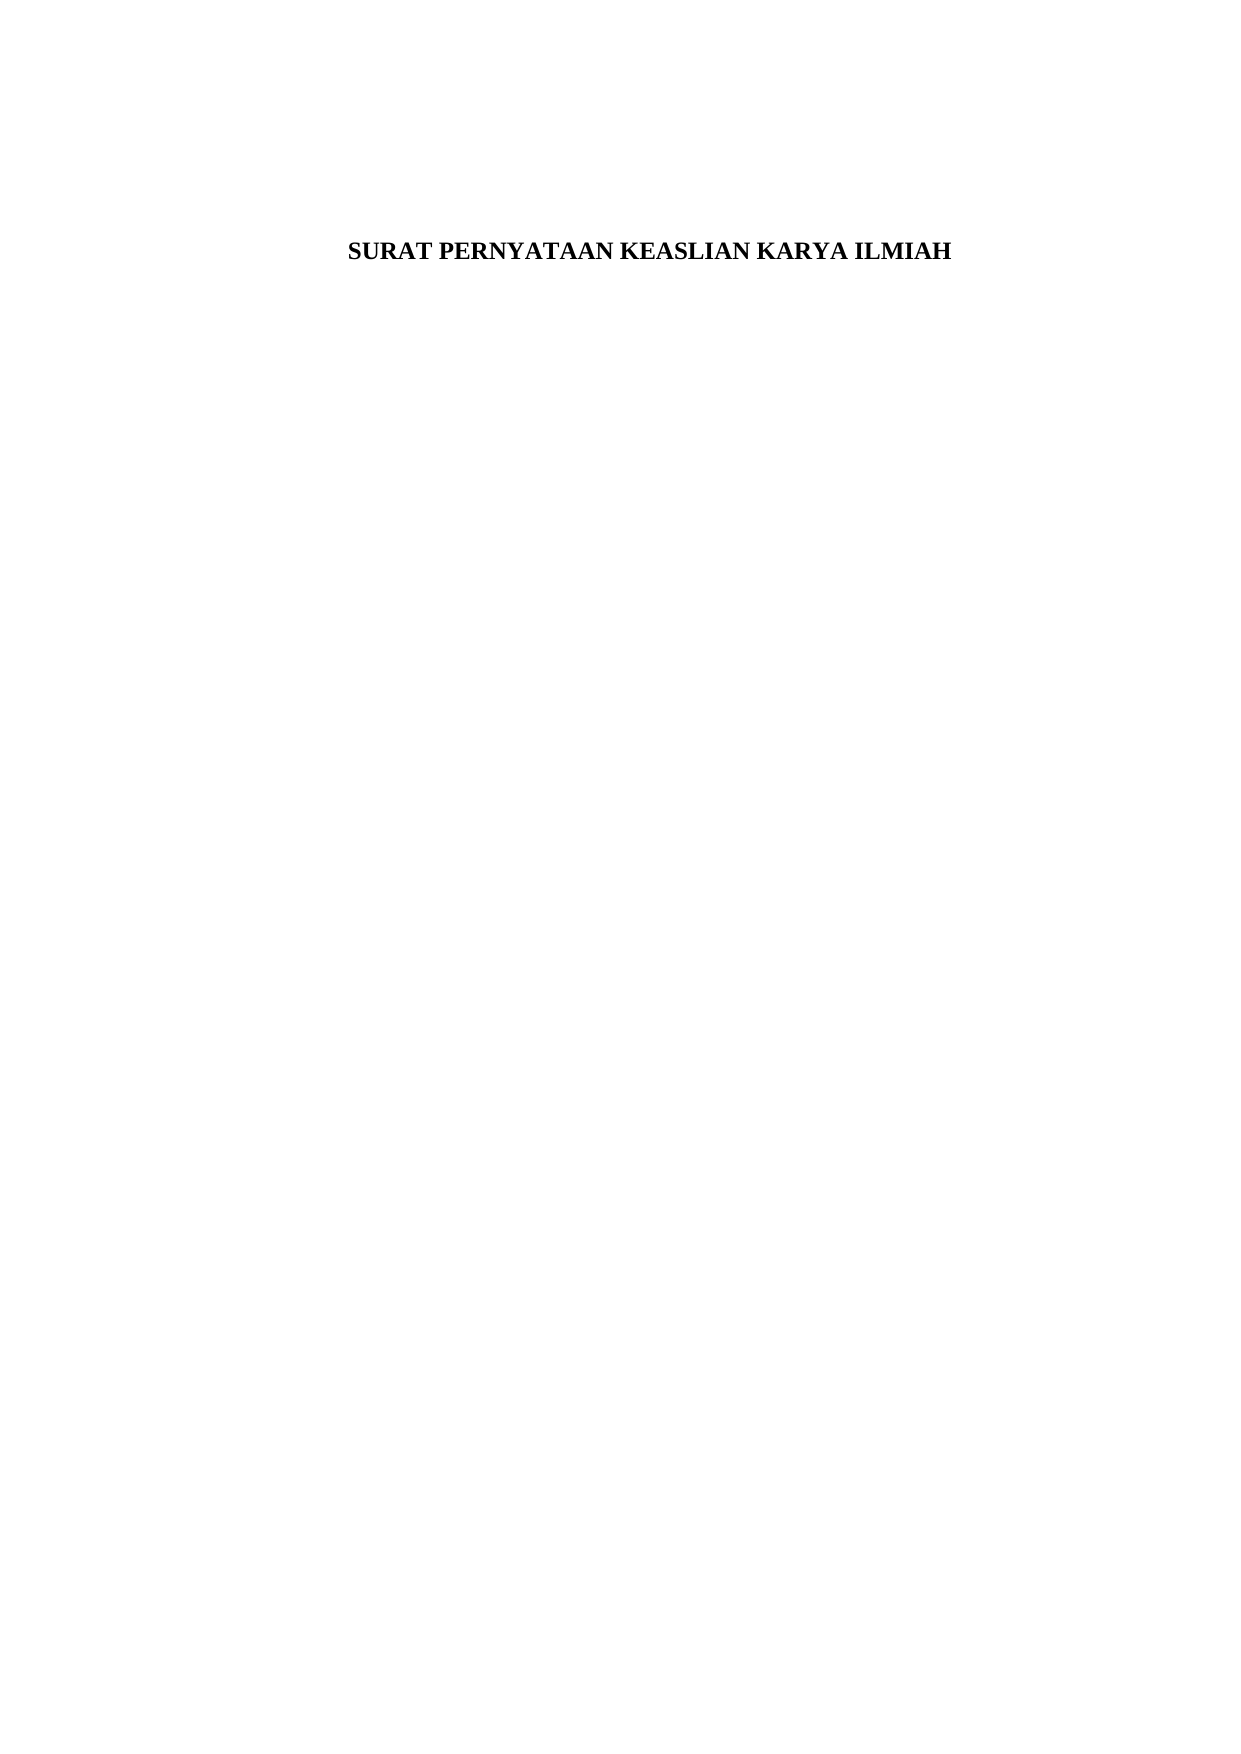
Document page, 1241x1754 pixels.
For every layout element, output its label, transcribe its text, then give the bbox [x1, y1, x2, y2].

subtitle SURAT PERNYATAAN KEASLIAN KARYA ILMIAH [236, 236, 1063, 265]
